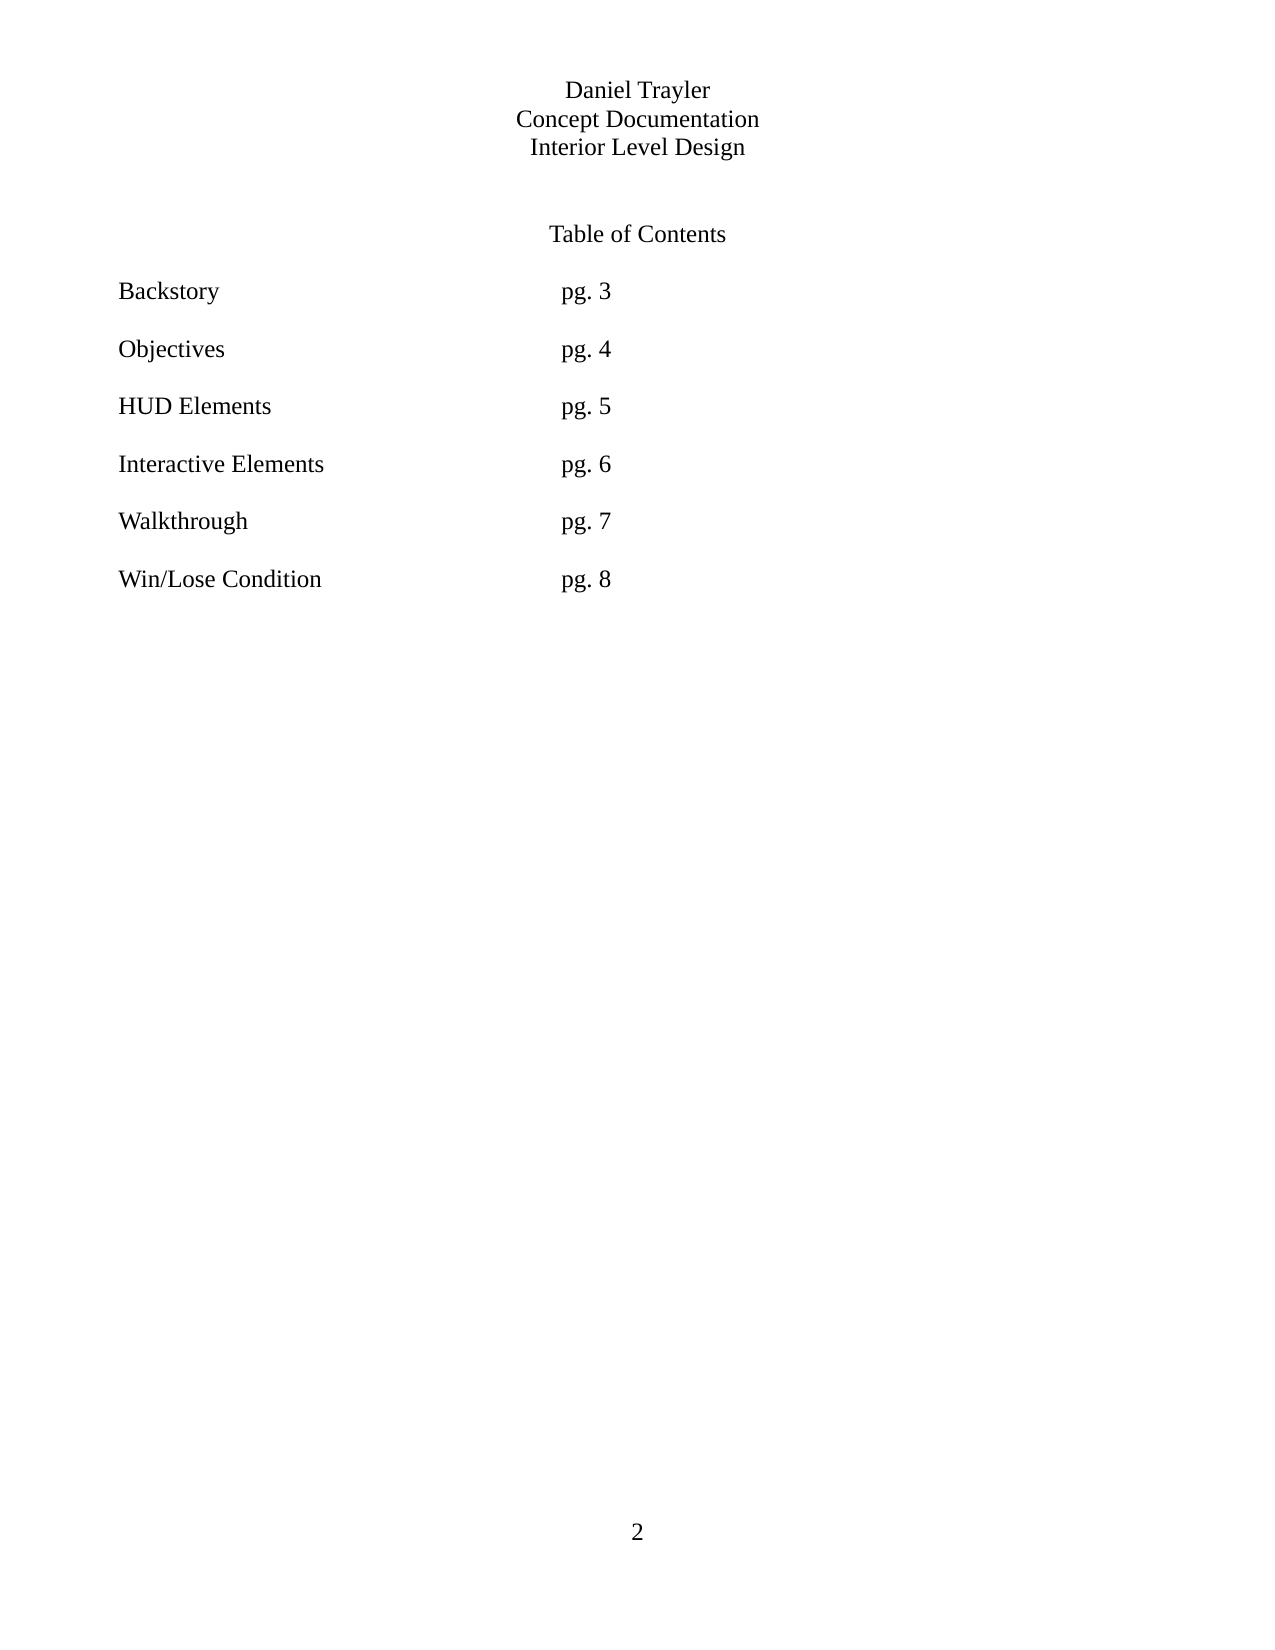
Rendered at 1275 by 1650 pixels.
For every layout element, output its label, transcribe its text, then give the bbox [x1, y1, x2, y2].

text Table of Contents [118, 219, 1157, 247]
text Walkthrough pg. 7 [118, 506, 1157, 535]
text Win/Lose Condition pg. 8 [118, 564, 1157, 592]
text HUD Elements pg. 5 [118, 391, 1157, 420]
text Backstory pg. 3 [118, 276, 1157, 305]
text Objectives pg. 4 [118, 334, 1157, 362]
text Interactive Elements pg. 6 [118, 449, 1157, 477]
